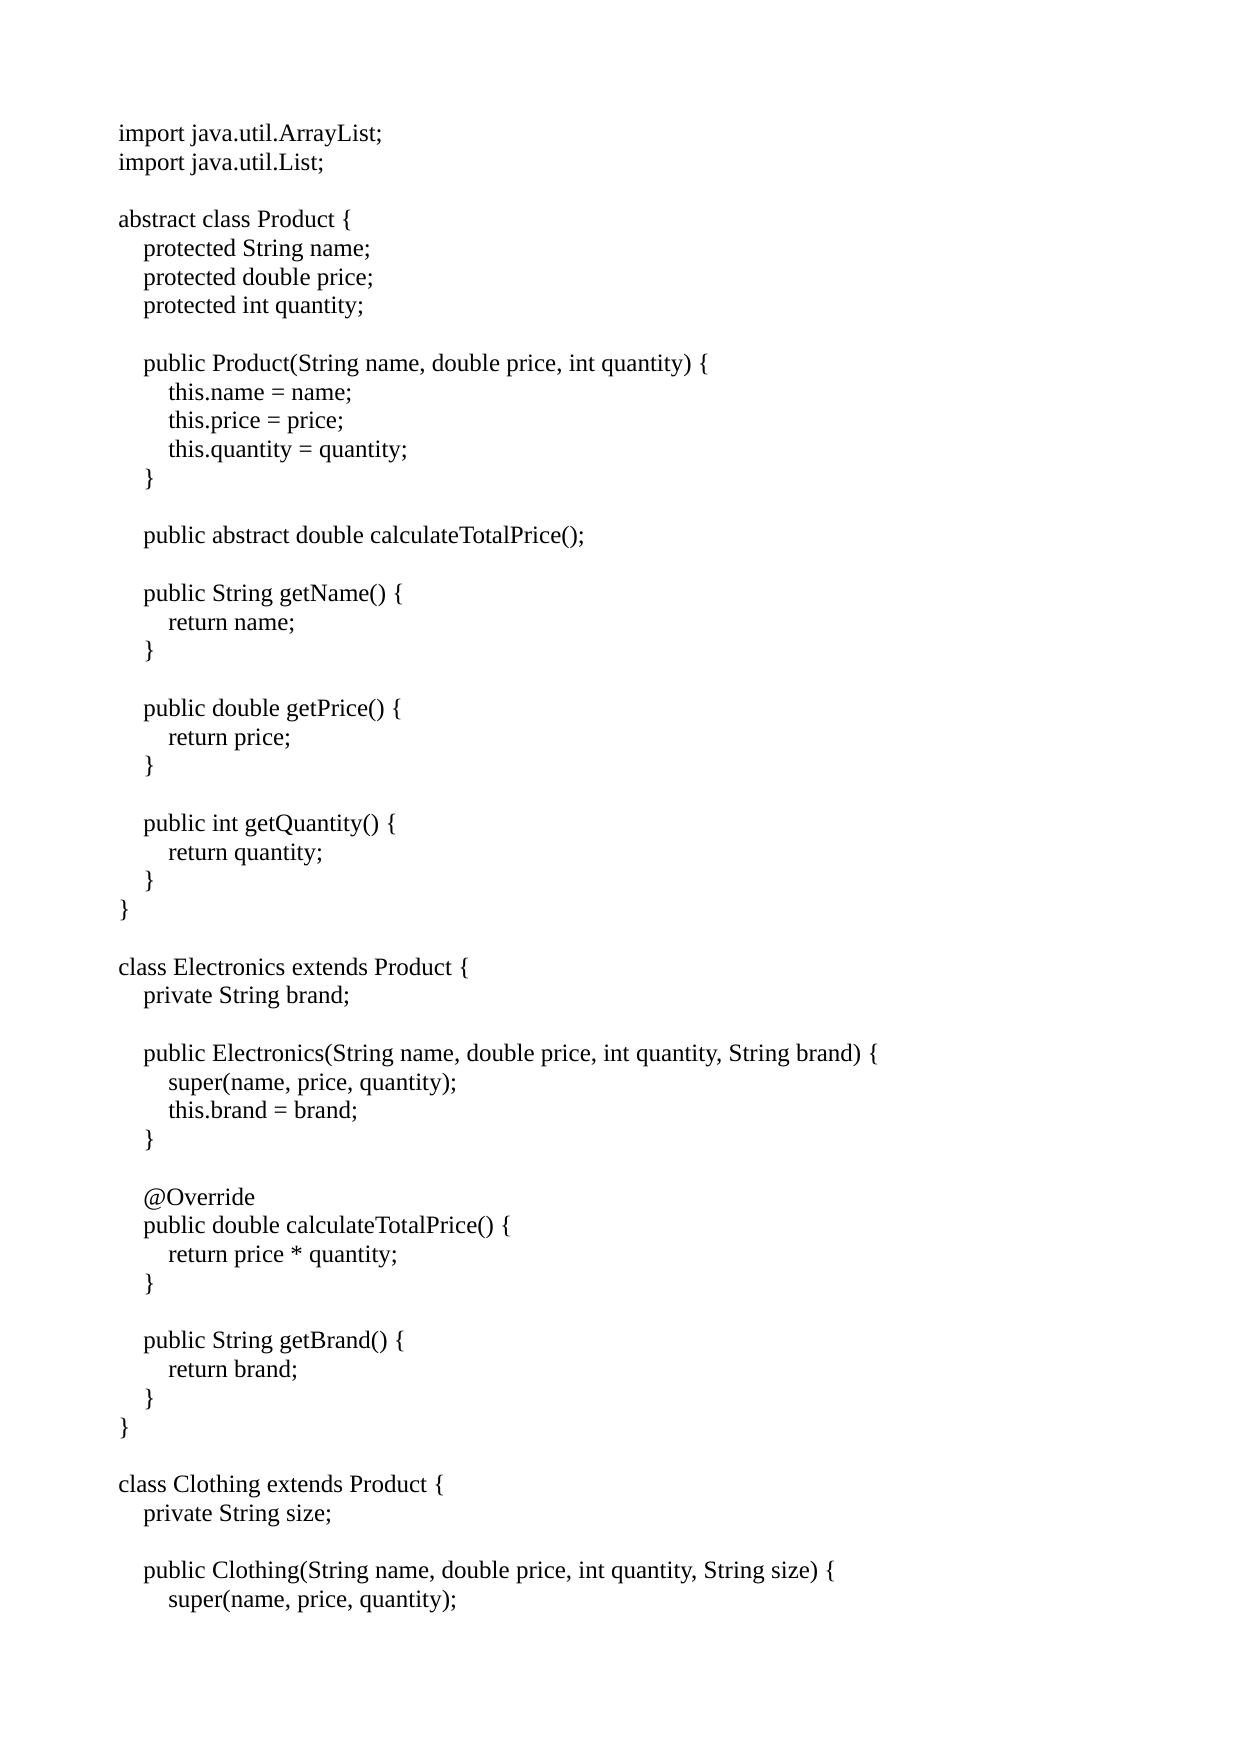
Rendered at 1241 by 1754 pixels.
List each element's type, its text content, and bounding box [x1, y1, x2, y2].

text import java.util.ArrayList; import java.util.List; abstract class Product { protected String name; protected double price; protected int quantity; public Product(String name, double price, int quantity) { this.name = name; this.price = price; this.quantity = quantity; } public abstract double calculateTotalPrice(); public String getName() { return name; } public double getPrice() { return price; } public int getQuantity() { return quantity; } } class Electronics extends Product { private String brand; public Electronics(String name, double price, int quantity, String brand) { super(name, price, quantity); this.brand = brand; } @Override public double calculateTotalPrice() { return price * quantity; } public String getBrand() { return brand; } } class Clothing extends Product { private String size; public Clothing(String name, double price, int quantity, String size) { super(name, price, quantity); [118, 118, 1122, 1613]
